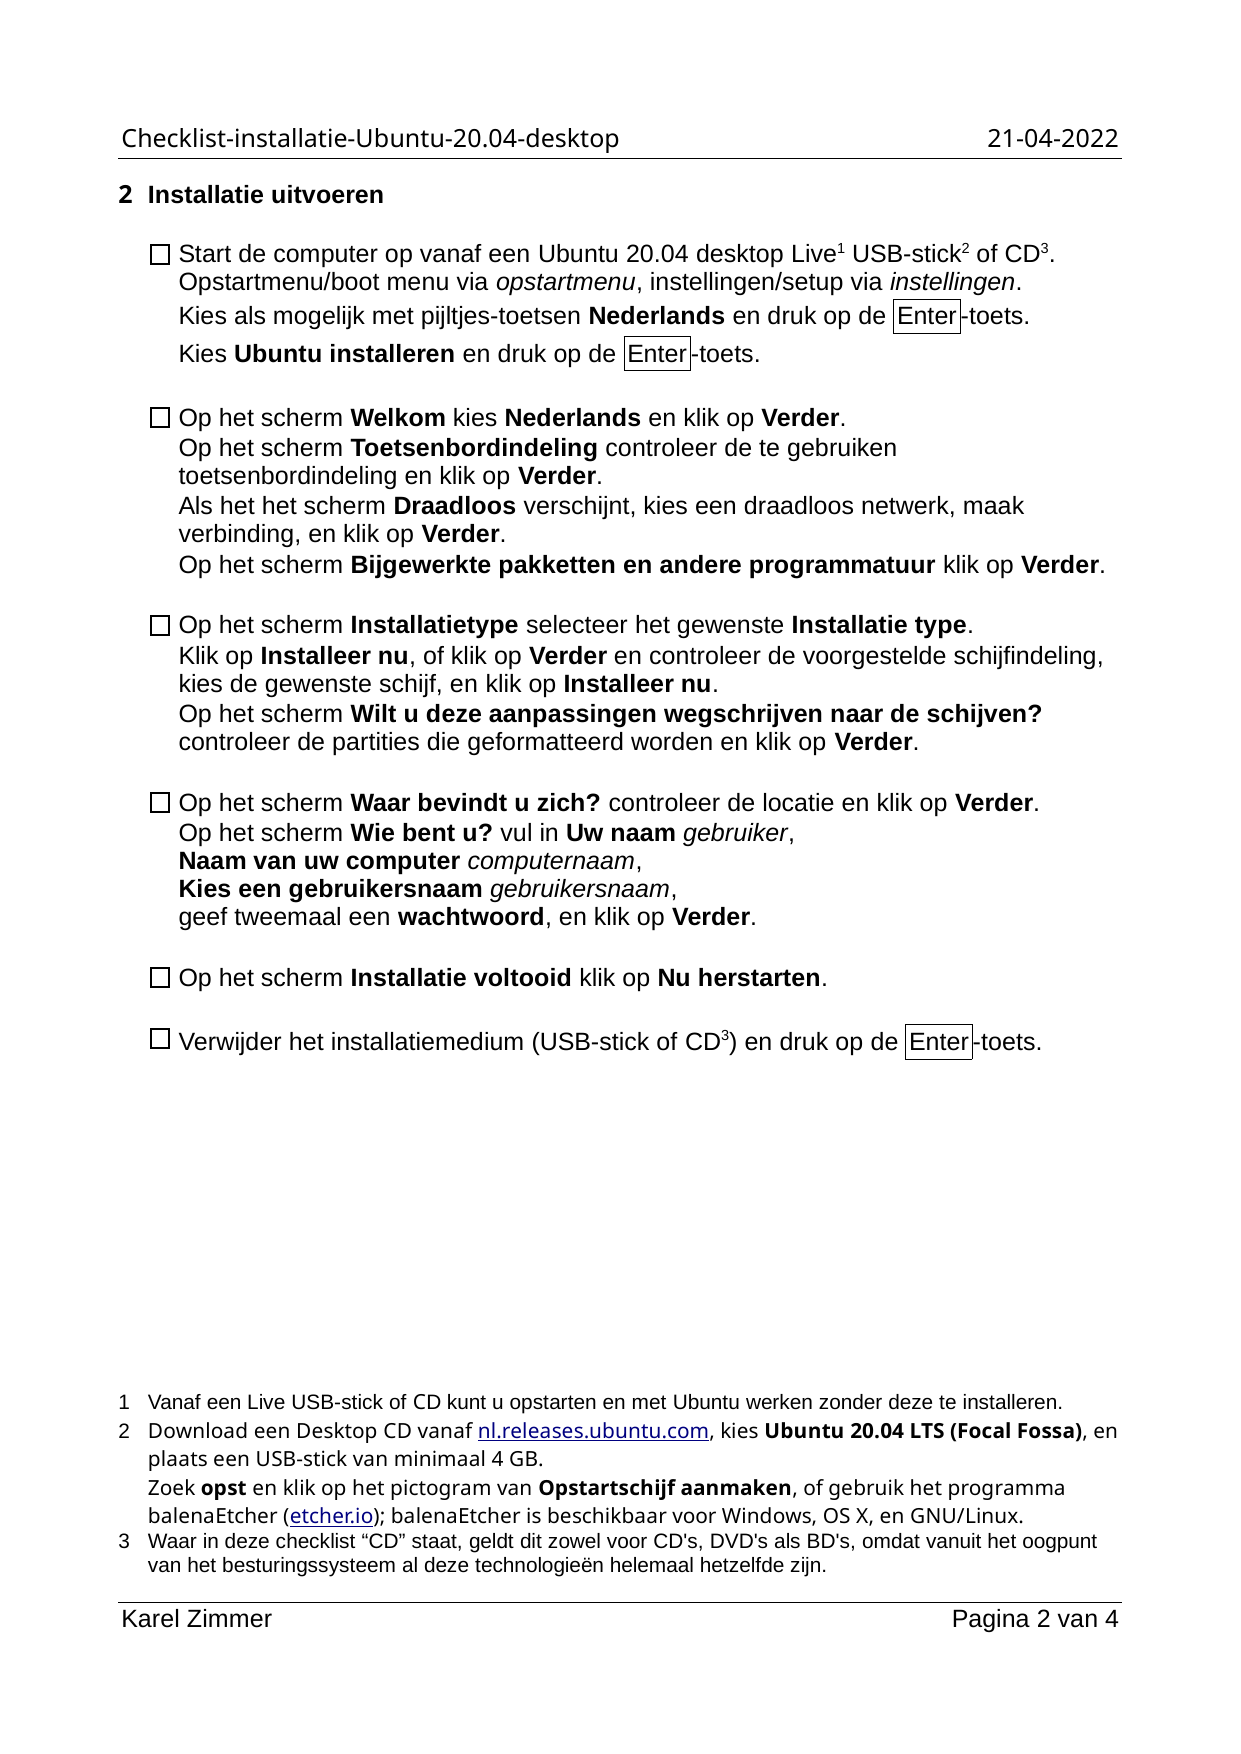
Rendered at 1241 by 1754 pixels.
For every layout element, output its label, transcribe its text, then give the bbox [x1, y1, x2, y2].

table_cell Kies als mogelijk met pijltjes-toetsen Nederlands en druk op de Enter-toets. [177, 298, 1121, 335]
table_cell [141, 580, 177, 610]
table_cell [141, 1023, 177, 1060]
table_cell [141, 932, 177, 962]
table_cell Op het scherm Wilt u deze aanpassingen wegschrijven naar de schijven? controleer de partities die geformatteerd worden en klik op Verder. [177, 699, 1121, 757]
table_cell Op het scherm Bijgewerkte pakketten en andere programmatuur klik op Verder. [177, 550, 1121, 580]
table_cell [141, 335, 177, 372]
table_cell [141, 372, 177, 402]
list Installatie uitvoeren [118, 177, 1122, 211]
table_cell [177, 580, 1121, 610]
table_cell [141, 610, 177, 640]
table_cell Op het scherm Wie bent u? vul in Uw naam gebruiker, Naam van uw computer computernaam, Kies een gebruikersnaam gebruikersnaam, geef tweemaal een wachtwoord, en klik op Verder. [177, 818, 1121, 932]
table_cell [141, 818, 177, 932]
table_cell [141, 403, 177, 433]
table_cell [141, 298, 177, 335]
table_cell [141, 788, 177, 818]
table_cell [141, 491, 177, 549]
table_cell [141, 550, 177, 580]
table_cell [141, 640, 177, 699]
table_cell Op het scherm Installatie voltooid klik op Nu herstarten. [177, 963, 1121, 993]
table_cell [141, 963, 177, 993]
table_cell Op het scherm Installatietype selecteer het gewenste Installatie type. [177, 610, 1121, 640]
table_cell [141, 993, 177, 1023]
table_cell Op het scherm Toetsenbordindeling controleer de te gebruiken toetsenbordindeling en klik op Verder. [177, 433, 1121, 491]
table_cell Als het het scherm Draadloos verschijnt, kies een draadloos netwerk, maak verbinding, en klik op Verder. [177, 491, 1121, 549]
table_cell Kies Ubuntu installeren en druk op de Enter-toets. [177, 335, 1121, 372]
table_header [141, 239, 177, 297]
table_cell [141, 757, 177, 787]
table_cell Op het scherm Waar bevindt u zich? controleer de locatie en klik op Verder. [177, 788, 1121, 818]
table_cell [177, 372, 1121, 402]
table_cell Klik op Installeer nu, of klik op Verder en controleer de voorgestelde schijfindeling, kies de gewenste schijf, en klik op Installeer nu. [177, 640, 1121, 699]
table_header Start de computer op vanaf een Ubuntu 20.04 desktop Live USB-stick of CD. Opstartmenu/boot menu via opstartmenu, instellingen/setup via instellingen. [177, 239, 1121, 297]
table_cell [177, 932, 1121, 962]
table_cell [177, 757, 1121, 787]
table_cell Op het scherm Welkom kies Nederlands en klik op Verder. [177, 403, 1121, 433]
table_cell [141, 433, 177, 491]
table_cell [177, 993, 1121, 1023]
table_cell Verwijder het installatiemedium (USB-stick of CD3) en druk op de Enter-toets. [177, 1023, 1121, 1060]
table_cell [141, 699, 177, 757]
